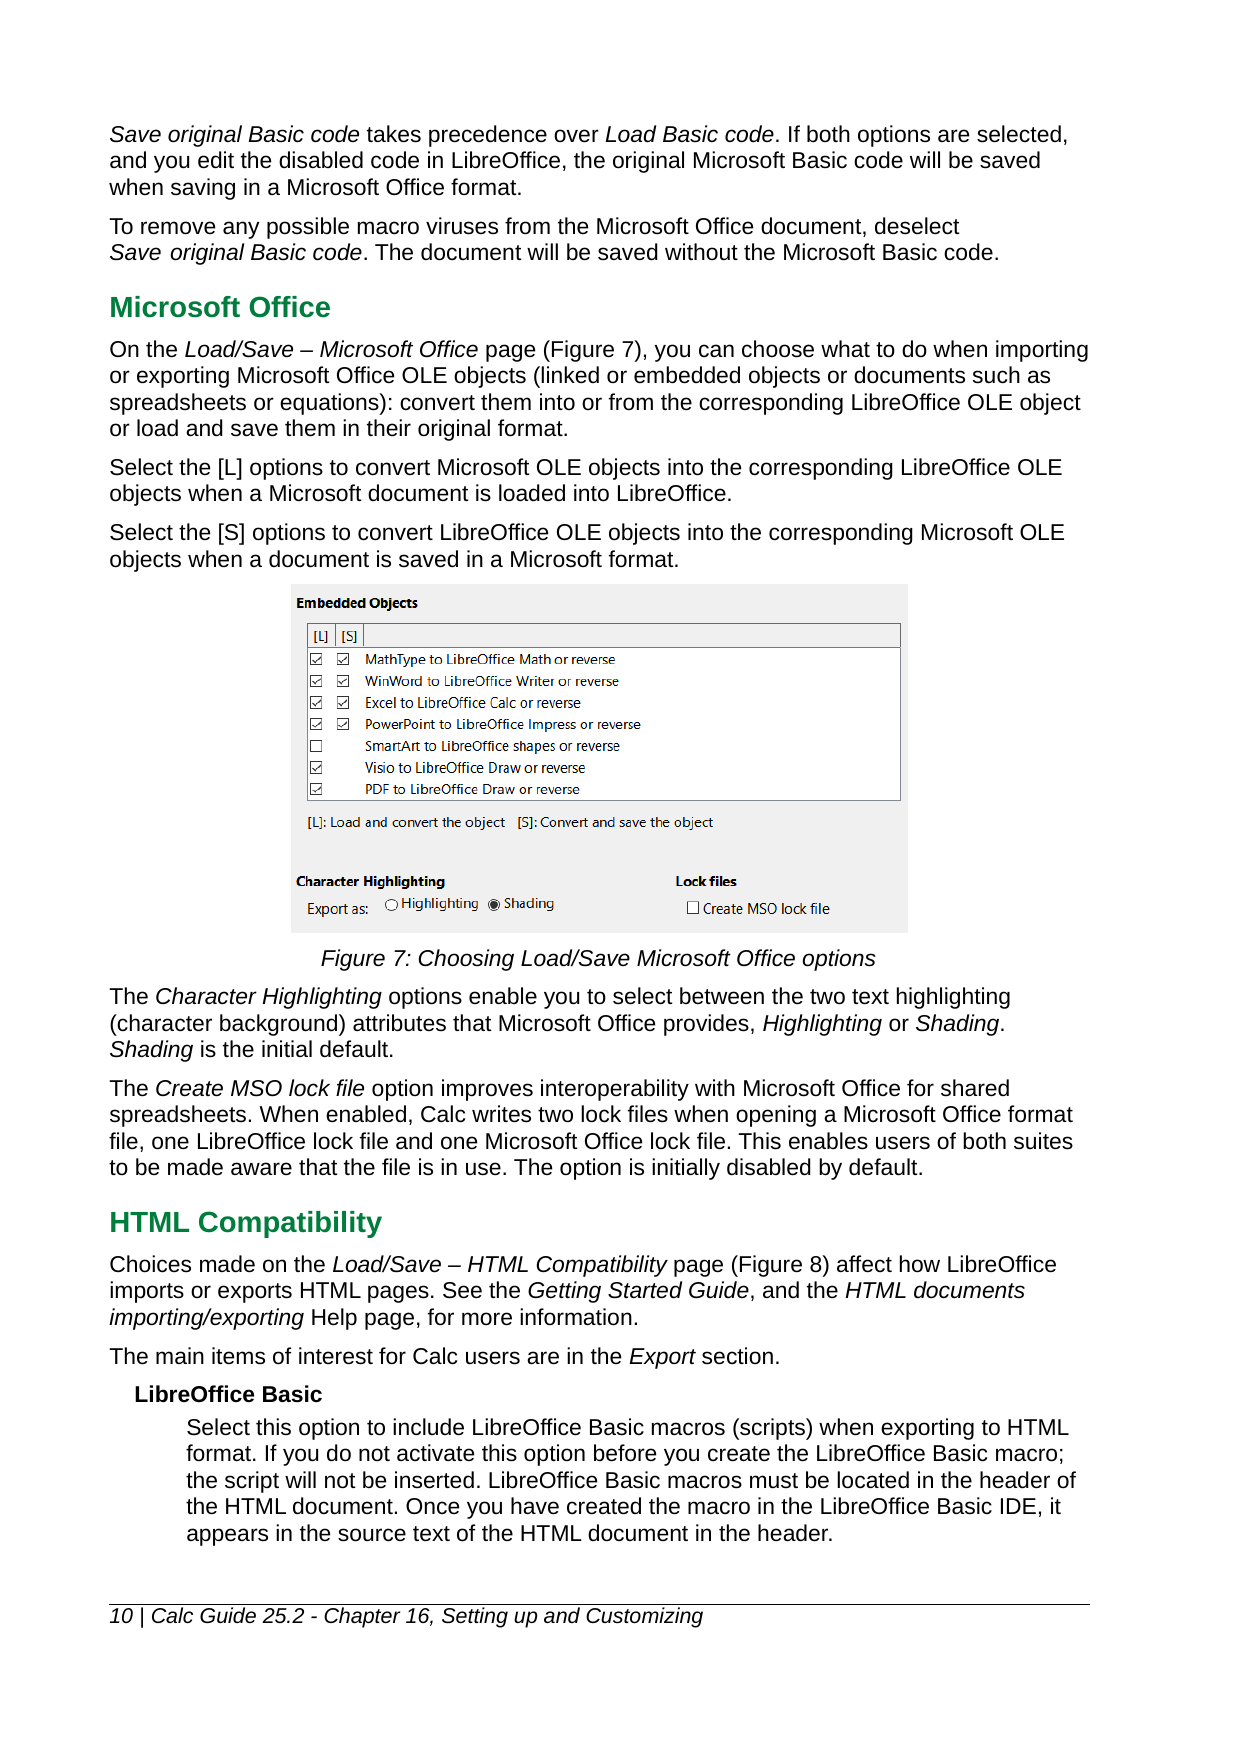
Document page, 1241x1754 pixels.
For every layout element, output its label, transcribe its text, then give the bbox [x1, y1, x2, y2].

text The Character Highlighting options enable you to select between the two text highlighting (character background) attributes that Microsoft Office provides, Highlighting or Shading. Shading is the initial default. [109, 983, 1090, 1062]
text Select this option to include LibreOffice Basic macros (scripts) when exporting to HTML format. If you do not activate this option before you create the LibreOffice Basic macro; the script will not be inserted. LibreOffice Basic macros must be located in the header of the HTML document. Once you have created the macro in the LibreOffice Basic IDE, it appears in the source text of the HTML document in the header. [186, 1414, 1090, 1546]
text Save original Basic code takes precedence over Load Basic code. If both options are selected, and you edit the disabled code in LibreOffice, the original Microsoft Basic code will be saved when saving in a Microsoft Office format. [109, 121, 1090, 200]
text LibreOffice Basic [134, 1381, 1090, 1408]
text To remove any possible macro viruses from the Microsoft Office document, deselect Save original Basic code. The document will be saved without the Microsoft Basic code. [109, 213, 1090, 265]
subtitle Microsoft Office [109, 290, 1090, 324]
text Choices made on the Load/Save – HTML Compatibility page (Figure 8) affect how LibreOffice imports or exports HTML pages. See the Getting Started Guide, and the HTML documents importing/exporting Help page, for more information. [109, 1251, 1090, 1330]
picture [291, 584, 908, 933]
text On the Load/Save – Microsoft Office page (Figure 7), you can choose what to do when importing or exporting Microsoft Office OLE objects (linked or embedded objects or documents such as spreadsheets or equations): convert them into or from the corresponding LibreOffice OLE object or load and save them in their original format. [109, 336, 1090, 441]
text Select the [L] options to convert Microsoft OLE objects into the corresponding LibreOffice OLE objects when a Microsoft document is loaded into LibreOffice. [109, 454, 1090, 507]
text Figure 7: Choosing Load/Save Microsoft Office options [291, 944, 908, 971]
text The Create MSO lock file option improves interoperability with Microsoft Office for shared spreadsheets. When enabled, Calc writes two lock files when opening a Microsoft Office format file, one LibreOffice lock file and one Microsoft Office lock file. This enables users of both suites to be made aware that the file is in use. The option is initially disabled by default. [109, 1075, 1090, 1180]
subtitle HTML Compatibility [109, 1205, 1090, 1239]
text Select the [S] options to convert LibreOffice OLE objects into the corresponding Microsoft OLE objects when a document is saved in a Microsoft format. [109, 519, 1090, 572]
list The main items of interest for Calc users are in the Export section. [109, 1343, 1090, 1369]
